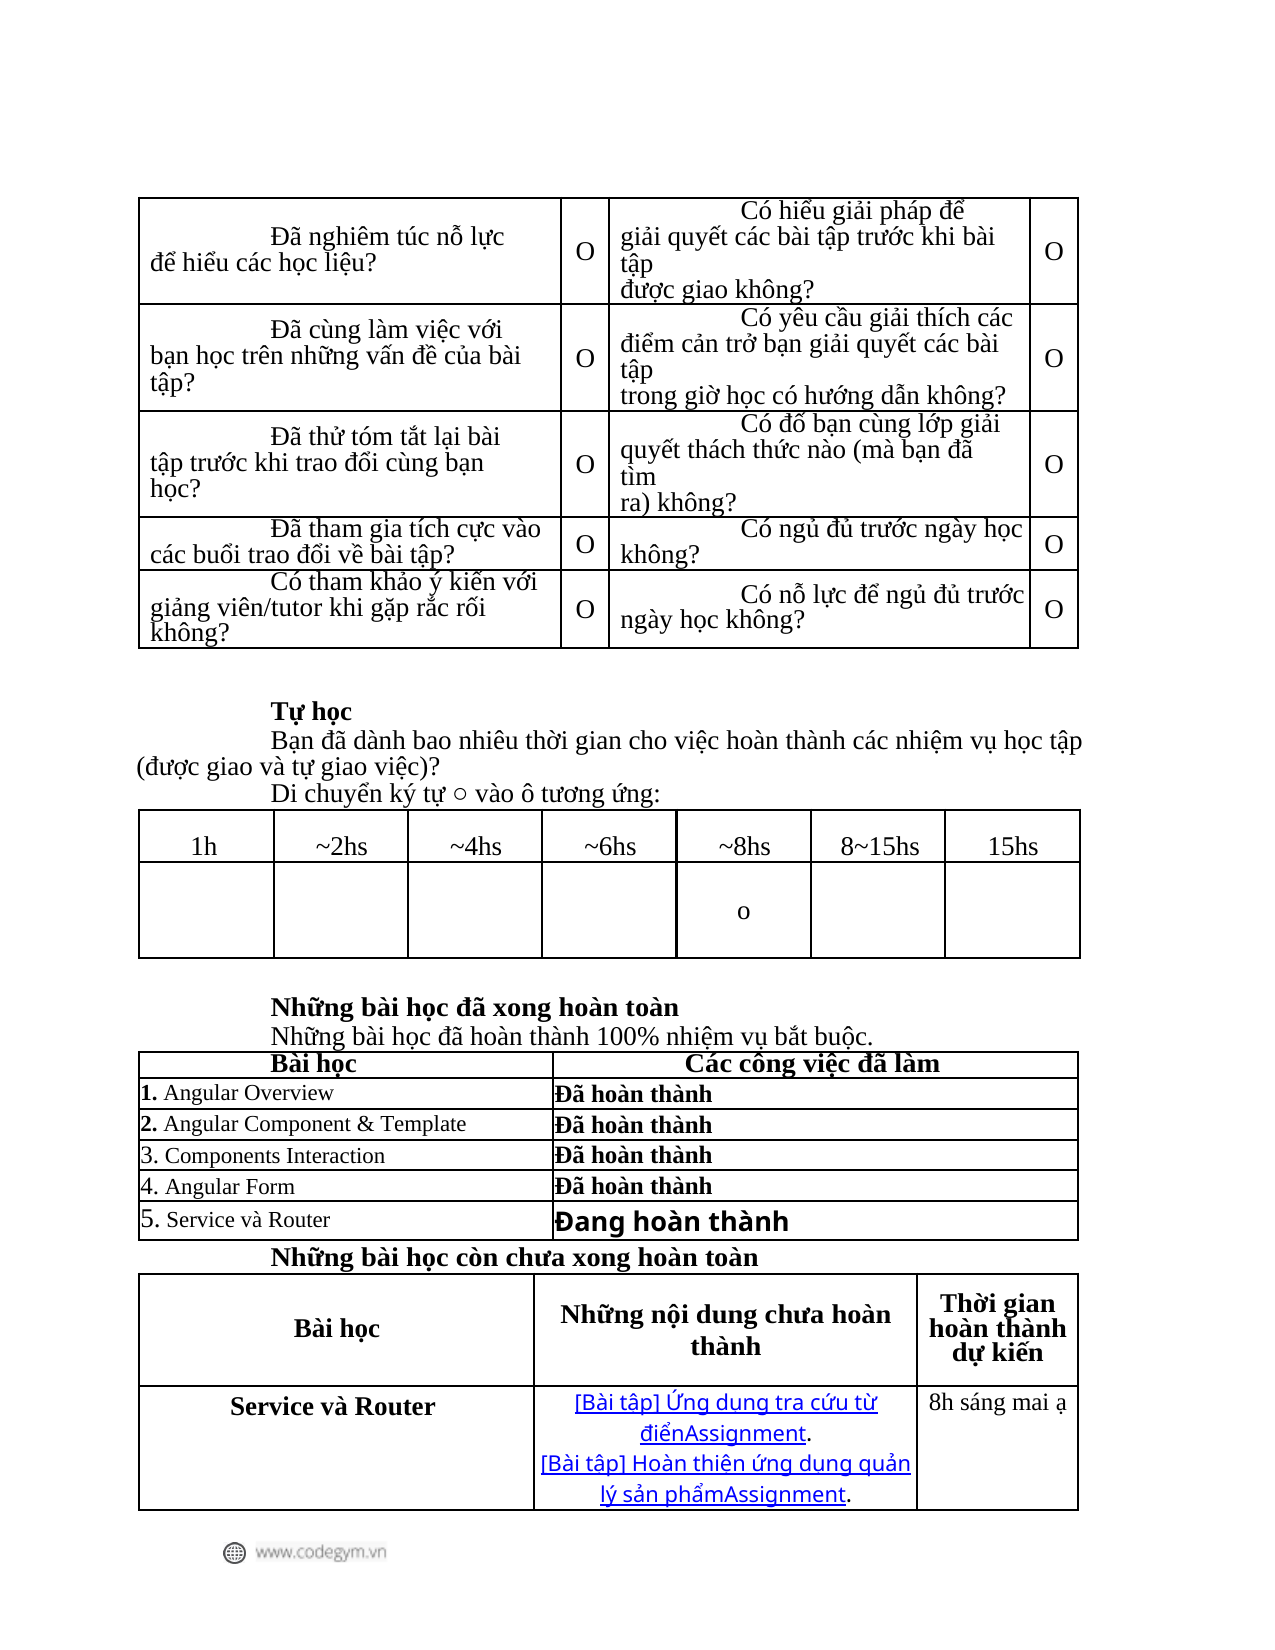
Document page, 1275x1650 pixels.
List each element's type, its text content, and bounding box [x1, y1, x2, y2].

table_cell [Bài tập] Ứng dụng tra cứu từ điểnAssignment. [Bài tập] Hoàn thiện ứng dụng quản lý sản phẩmAssignment. [535, 1387, 916, 1509]
text Những bài học đã hoàn thành 100% nhiệm vụ bắt buộc. [270, 1022, 1131, 1051]
table_cell Đã thử tóm tắt lại bài tập trước khi trao đổi cùng bạn học? [140, 412, 560, 516]
table_header O [1031, 199, 1077, 303]
table_cell O [562, 571, 608, 647]
table_cell O [1031, 412, 1077, 516]
table_cell Có tham khảo ý kiến với giảng viên/tutor khi gặp rắc rối không? [140, 571, 560, 647]
table_header ~6hs [543, 811, 675, 861]
table_header Bài học [140, 1053, 552, 1077]
subtitle Những bài học còn chưa xong hoàn toàn [270, 1241, 1131, 1272]
table_cell [140, 863, 273, 957]
table_cell O [1031, 305, 1077, 409]
table_cell O [562, 305, 608, 409]
text Bạn đã dành bao nhiêu thời gian cho việc hoàn thành các nhiệm vụ học tập (được giao và tự giao việc)? [136, 728, 1101, 781]
table_header 15hs [946, 811, 1079, 861]
table_header Thời gian hoàn thành dự kiến [918, 1275, 1077, 1385]
table_cell Đang hoàn thành [554, 1202, 1077, 1239]
table_cell O [1031, 571, 1077, 647]
table_header Bài học [140, 1275, 533, 1385]
table_header Có hiểu giải pháp để giải quyết các bài tập trước khi bài tập được giao không? [610, 199, 1029, 303]
table_cell Đã hoàn thành [554, 1110, 1077, 1138]
table_cell [543, 863, 675, 957]
table_cell 1. Angular Overview [140, 1079, 552, 1108]
table_cell 4. Angular Form [140, 1171, 552, 1200]
table_header ~2hs [275, 811, 407, 861]
table_cell O [562, 412, 608, 516]
text Tự học [270, 695, 1131, 727]
table_cell Đã hoàn thành [554, 1079, 1077, 1108]
table_cell Service và Router [140, 1387, 533, 1509]
table_cell [409, 863, 541, 957]
table_cell 3. Components Interaction [140, 1141, 552, 1169]
table_header 8~15hs [812, 811, 944, 861]
table_cell Đã cùng làm việc với bạn học trên những vấn đề của bài tập? [140, 305, 560, 409]
table_header ~4hs [409, 811, 541, 861]
table_cell Có đố bạn cùng lớp giải quyết thách thức nào (mà bạn đã tìm ra) không? [610, 412, 1029, 516]
table_cell Đã tham gia tích cực vào các buổi trao đổi về bài tập? [140, 518, 560, 568]
table_cell Đã hoàn thành [554, 1171, 1077, 1200]
table_cell Có nỗ lực để ngủ đủ trước ngày học không? [610, 571, 1029, 647]
table_header Đã nghiêm túc nỗ lực để hiểu các học liệu? [140, 199, 560, 303]
table_header O [562, 199, 608, 303]
table_cell [946, 863, 1079, 957]
table_cell 8h sáng mai ạ [918, 1387, 1077, 1509]
table_cell [812, 863, 944, 957]
table_cell Có ngủ đủ trước ngày học không? [610, 518, 1029, 568]
table_cell O [562, 518, 608, 568]
table_cell 5. Service và Router [140, 1202, 552, 1239]
table_header 1h [140, 811, 273, 861]
table_cell 2. Angular Component & Template [140, 1110, 552, 1138]
table_cell O [1031, 518, 1077, 568]
table_cell Đã hoàn thành [554, 1141, 1077, 1169]
subtitle Những bài học đã xong hoàn toàn [270, 990, 1131, 1022]
table_cell o [678, 863, 810, 957]
table_cell [275, 863, 407, 957]
table_cell Có yêu cầu giải thích các điểm cản trở bạn giải quyết các bài tập trong giờ học có hướng dẫn không? [610, 305, 1029, 409]
table_header Các công việc đã làm [554, 1053, 1077, 1077]
text Di chuyển ký tự ○ vào ô tương ứng: [270, 781, 1131, 808]
table_header ~8hs [678, 811, 810, 861]
table_header Những nội dung chưa hoàn thành [535, 1275, 916, 1385]
